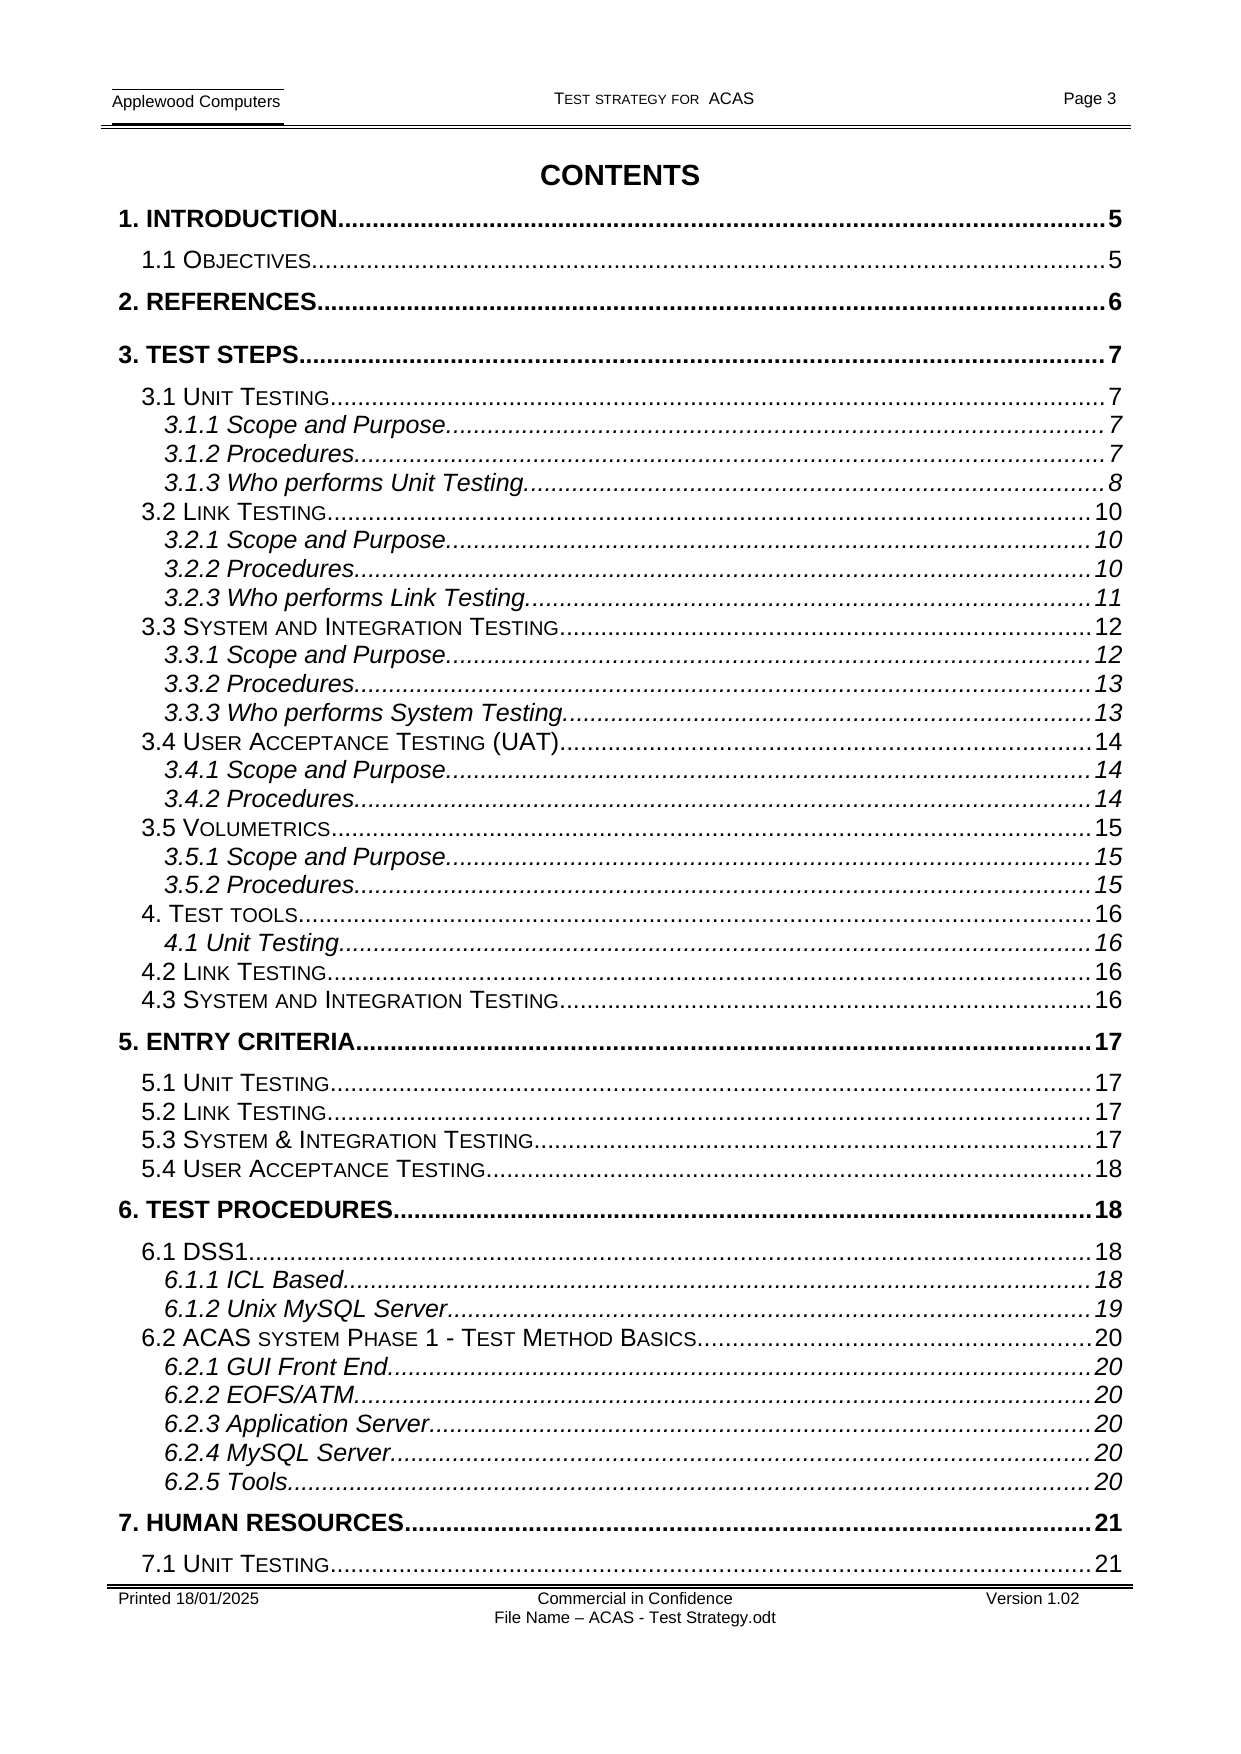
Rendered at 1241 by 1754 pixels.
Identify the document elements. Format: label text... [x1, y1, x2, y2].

text 3.1.2 Procedures. 7 [164, 439, 1122, 468]
text 4.3 System and Integration Testing 16 [141, 985, 1122, 1014]
text 1.1 Objectives 5 [141, 245, 1122, 274]
text 3.3.3 Who performs System Testing. 13 [164, 698, 1122, 727]
text 7. human resources 21 [118, 1508, 1122, 1537]
text 6.1.1 ICL Based 18 [164, 1265, 1122, 1294]
text 3.1.1 Scope and Purpose. 7 [164, 410, 1122, 439]
text 3. TEST STEPS 7 [118, 340, 1122, 369]
text 3.2 Link Testing 10 [141, 497, 1122, 525]
text 5. Entry Criteria 17 [118, 1027, 1122, 1055]
text 3.3.1 Scope and Purpose. 12 [164, 640, 1122, 669]
text 2. References 6 [118, 287, 1122, 315]
text 6.2.3 Application Server 20 [164, 1409, 1122, 1438]
text 3.5.2 Procedures. 15 [164, 870, 1122, 899]
text 6.2.1 GUI Front End. 20 [164, 1352, 1122, 1380]
text 3.1 Unit Testing 7 [141, 382, 1122, 410]
text 5.2 Link Testing 17 [141, 1097, 1122, 1125]
text 3.4 User Acceptance Testing (UAT) 14 [141, 727, 1122, 755]
text 3.1.3 Who performs Unit Testing. 8 [164, 468, 1122, 497]
text 3.2.3 Who performs Link Testing. 11 [164, 583, 1122, 612]
text 6.2.4 MySQL Server. 20 [164, 1438, 1122, 1467]
text 6. Test procedures 18 [118, 1195, 1122, 1224]
text 6.1.2 Unix MySQL Server 19 [164, 1294, 1122, 1323]
text 4.2 Link Testing 16 [141, 957, 1122, 985]
text 5.3 System & Integration Testing 17 [141, 1125, 1122, 1154]
text 4. Test tools 16 [141, 899, 1122, 928]
text 4.1 Unit Testing 16 [164, 928, 1122, 957]
text 6.2.2 EOFS/ATM. 20 [164, 1380, 1122, 1409]
text 3.3 System and Integration Testing 12 [141, 612, 1122, 640]
text 3.2.2 Procedures. 10 [164, 554, 1122, 583]
text 5.1 Unit Testing 17 [141, 1068, 1122, 1097]
text 3.5 Volumetrics. 15 [141, 813, 1122, 842]
text 6.2 ACAS system Phase 1 - Test Method Basics 20 [141, 1323, 1122, 1352]
text 3.2.1 Scope and Purpose. 10 [164, 525, 1122, 554]
text 3.4.1 Scope and Purpose. 14 [164, 755, 1122, 784]
text 3.3.2 Procedures. 13 [164, 669, 1122, 698]
text 3.4.2 Procedures. 14 [164, 784, 1122, 813]
text 3.5.1 Scope and Purpose. 15 [164, 842, 1122, 870]
text CONTENTS [118, 158, 1122, 192]
text 6.1 DSS1 18 [141, 1237, 1122, 1265]
text 7.1 Unit Testing 21 [141, 1549, 1122, 1578]
text 5.4 User Acceptance Testing 18 [141, 1154, 1122, 1183]
text 6.2.5 Tools. 20 [164, 1467, 1122, 1495]
text 1. Introduction 5 [118, 204, 1122, 233]
